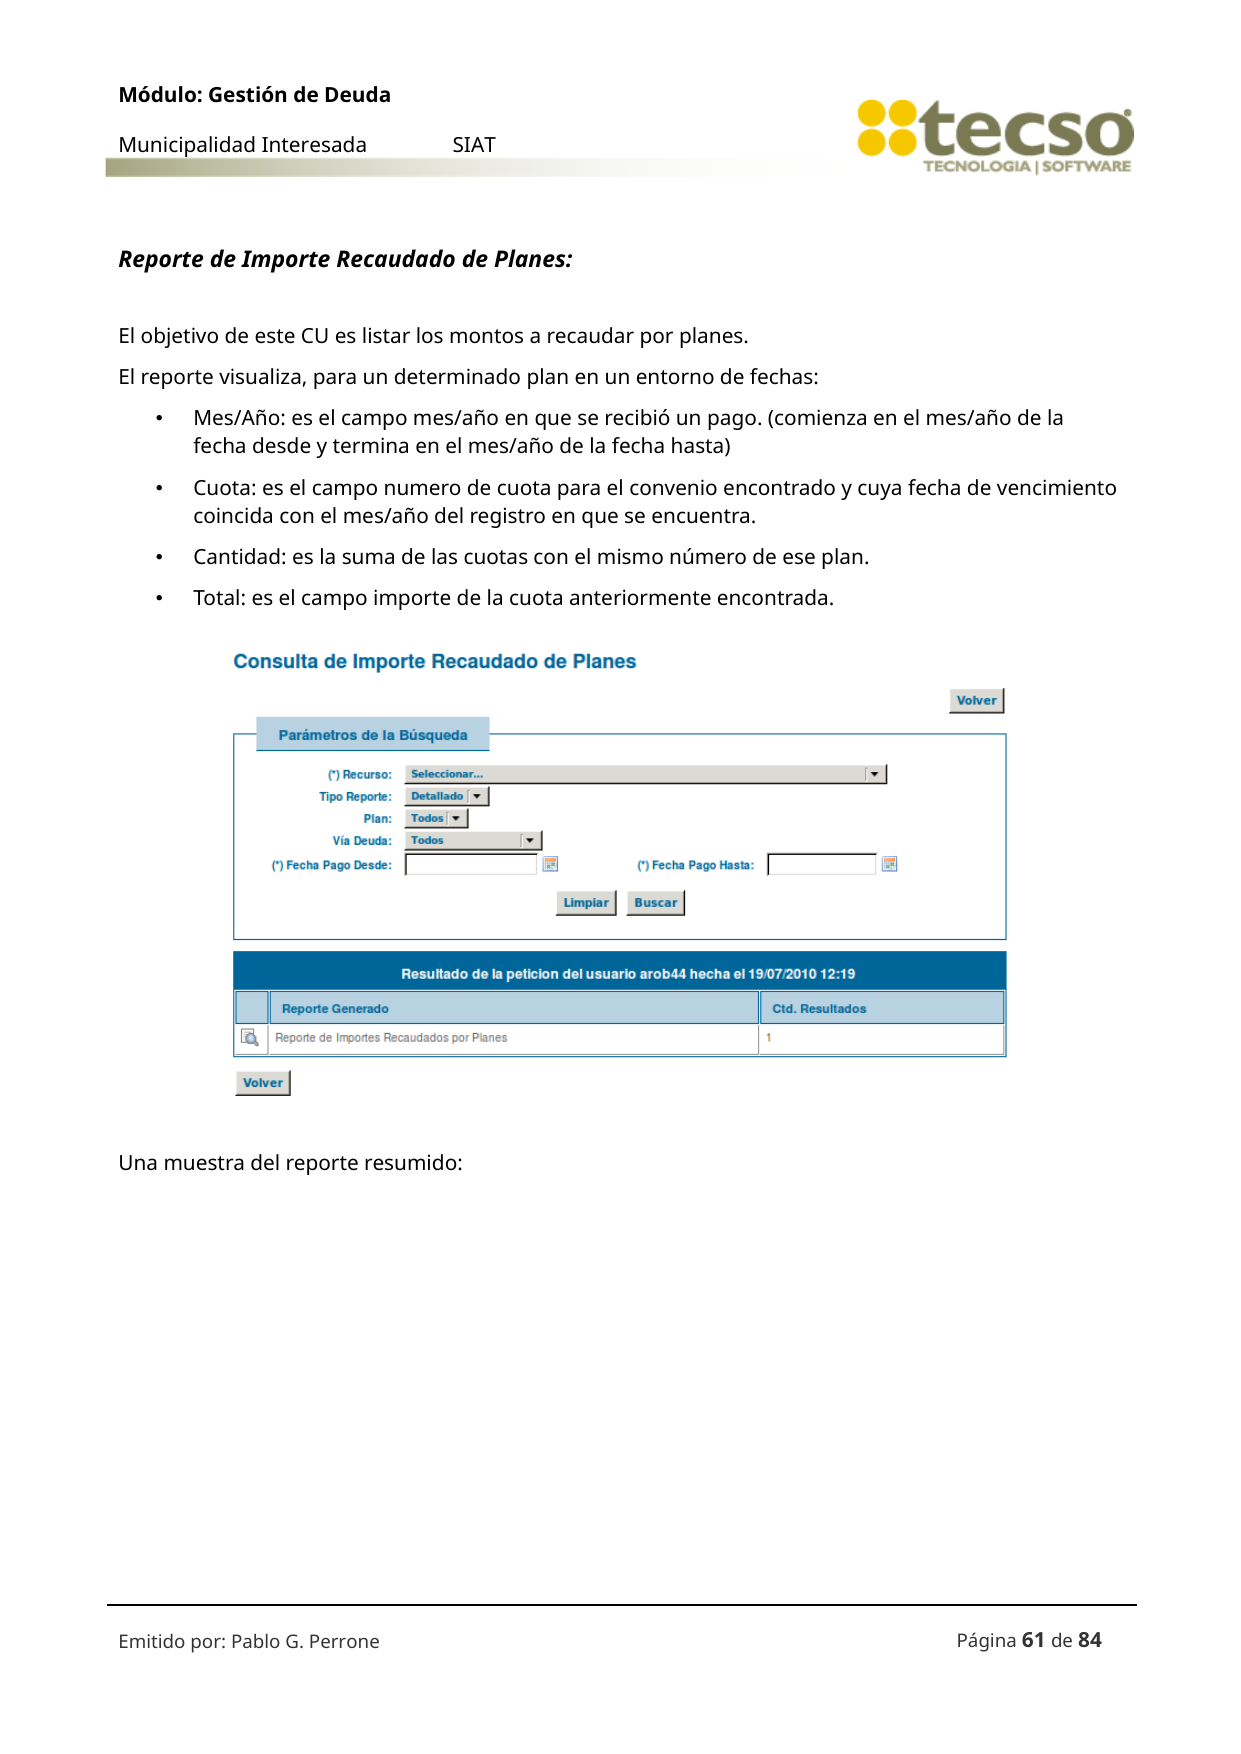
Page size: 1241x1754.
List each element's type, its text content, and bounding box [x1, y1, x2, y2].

list Total: es el campo importe de la cuota anteriormente encontrada. [156, 583, 1122, 611]
list Cantidad: es la suma de las cuotas con el mismo número de ese plan. [156, 542, 1122, 570]
text El reporte visualiza, para un determinado plan en un entorno de fechas: [118, 362, 1122, 391]
text El objetivo de este CU es listar los montos a recaudar por planes. [118, 321, 1122, 350]
picture [105, 100, 1134, 177]
subtitle Reporte de Importe Recaudado de Planes: [118, 243, 1122, 274]
list Mes/Año: es el campo mes/año en que se recibió un pago. (comienza en el mes/año de la fecha desde y termina en el mes/año de la fecha hasta) [156, 403, 1122, 460]
picture [220, 645, 1020, 1107]
list Cuota: es el campo numero de cuota para el convenio encontrado y cuya fecha de vencimiento coincida con el mes/año del registro en que se encuentra. [156, 473, 1122, 529]
text Una muestra del reporte resumido: [118, 1148, 1122, 1176]
